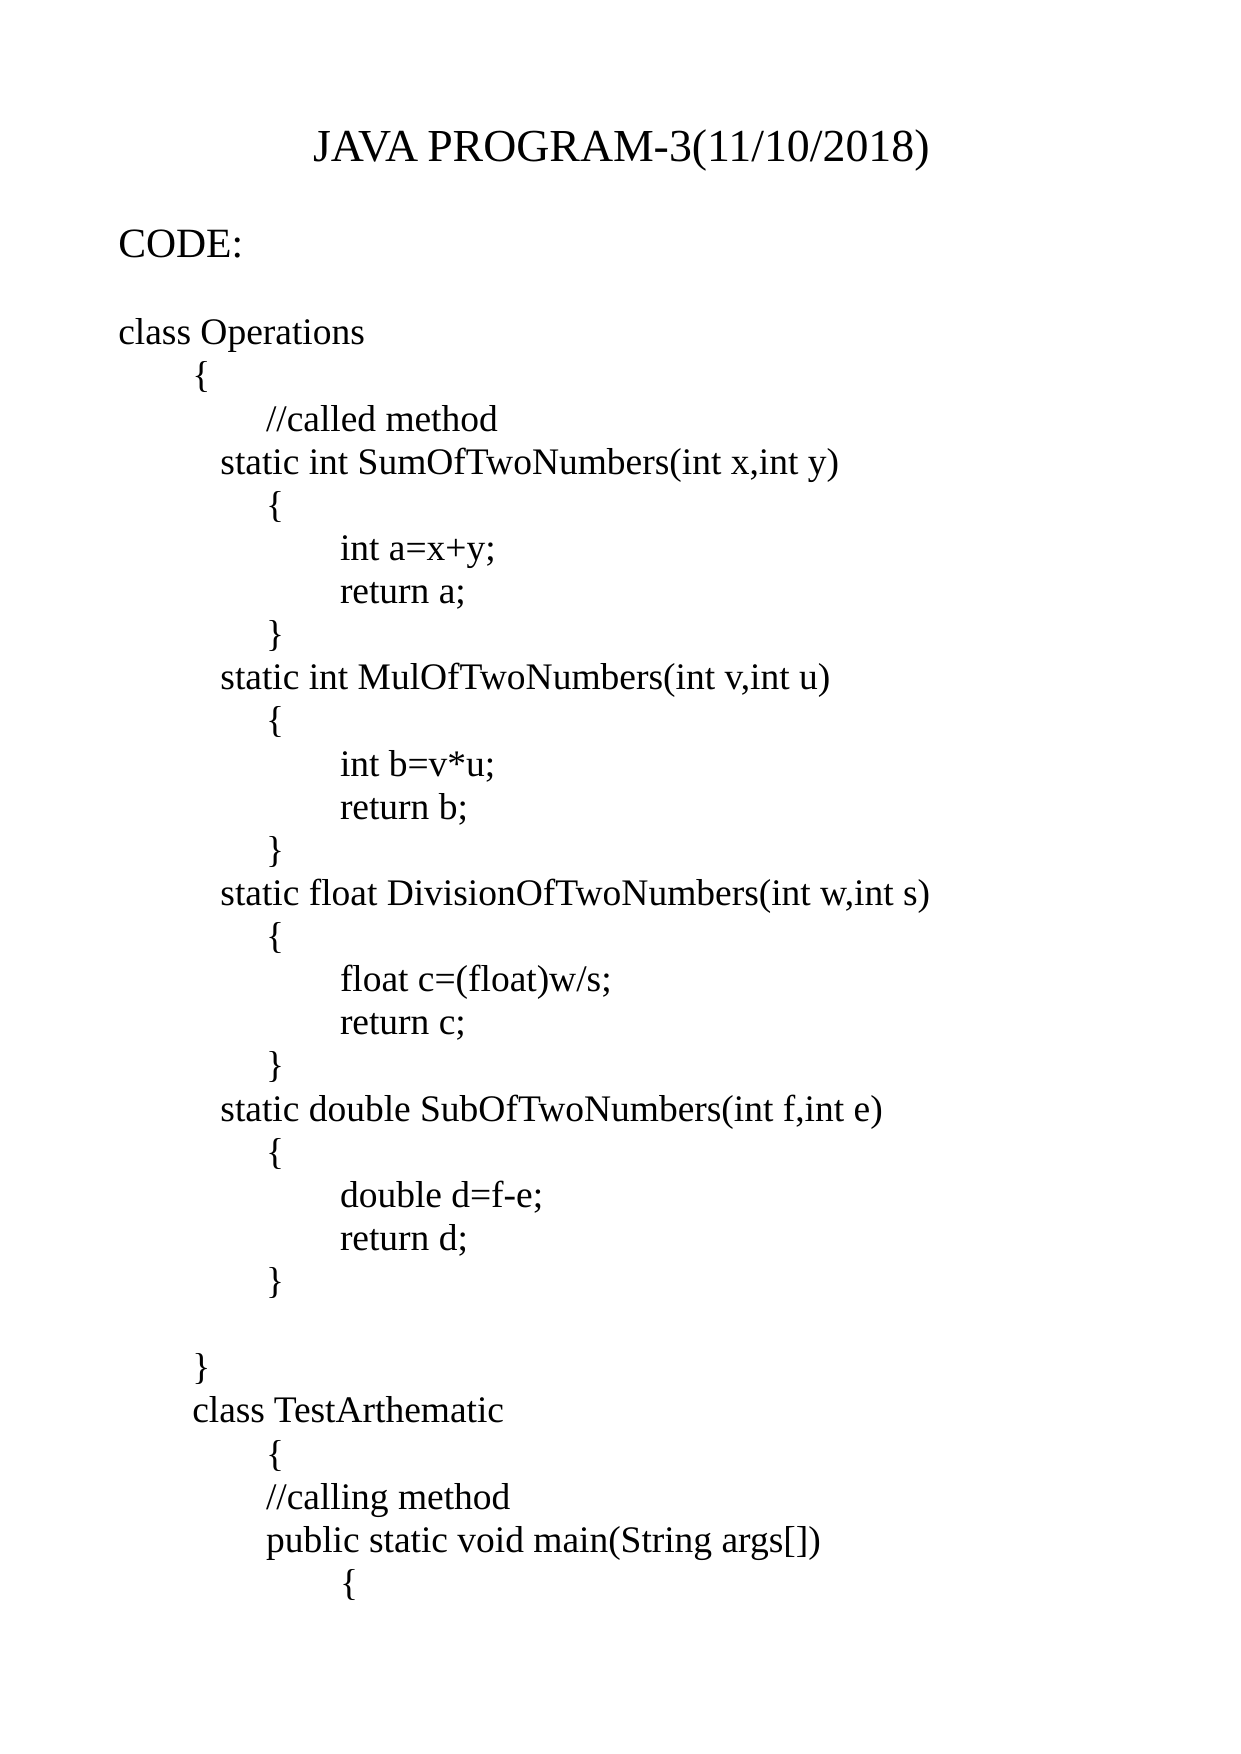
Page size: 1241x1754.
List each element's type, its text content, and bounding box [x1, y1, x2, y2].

text CODE: [118, 219, 1122, 267]
text int b=v*u; [118, 741, 1122, 784]
text //calling method [118, 1474, 1122, 1517]
text } [118, 1043, 1122, 1086]
text } [118, 1345, 1122, 1388]
text double d=f-e; [118, 1172, 1122, 1215]
text } [118, 827, 1122, 870]
text float c=(float)w/s; [118, 957, 1122, 1000]
text int a=x+y; [118, 525, 1122, 568]
text { [118, 1431, 1122, 1474]
text { [118, 698, 1122, 741]
text static float DivisionOfTwoNumbers(int w,int s) [118, 870, 1122, 913]
text public static void main(String args[]) [118, 1517, 1122, 1560]
text return b; [118, 784, 1122, 827]
text class TestArthematic [118, 1388, 1122, 1431]
text { [118, 1560, 1122, 1603]
text return a; [118, 568, 1122, 612]
text { [118, 482, 1122, 525]
text JAVA PROGRAM-3(11/10/2018) [118, 118, 1122, 171]
text } [118, 1258, 1122, 1302]
text return c; [118, 1000, 1122, 1043]
text { [118, 353, 1122, 396]
text { [118, 913, 1122, 957]
text return d; [118, 1215, 1122, 1258]
text static int MulOfTwoNumbers(int v,int u) [118, 655, 1122, 698]
text //called method [118, 396, 1122, 439]
text class Operations [118, 310, 1122, 353]
text static int SumOfTwoNumbers(int x,int y) [118, 439, 1122, 482]
text { [118, 1129, 1122, 1172]
text } [118, 612, 1122, 655]
text static double SubOfTwoNumbers(int f,int e) [118, 1086, 1122, 1129]
